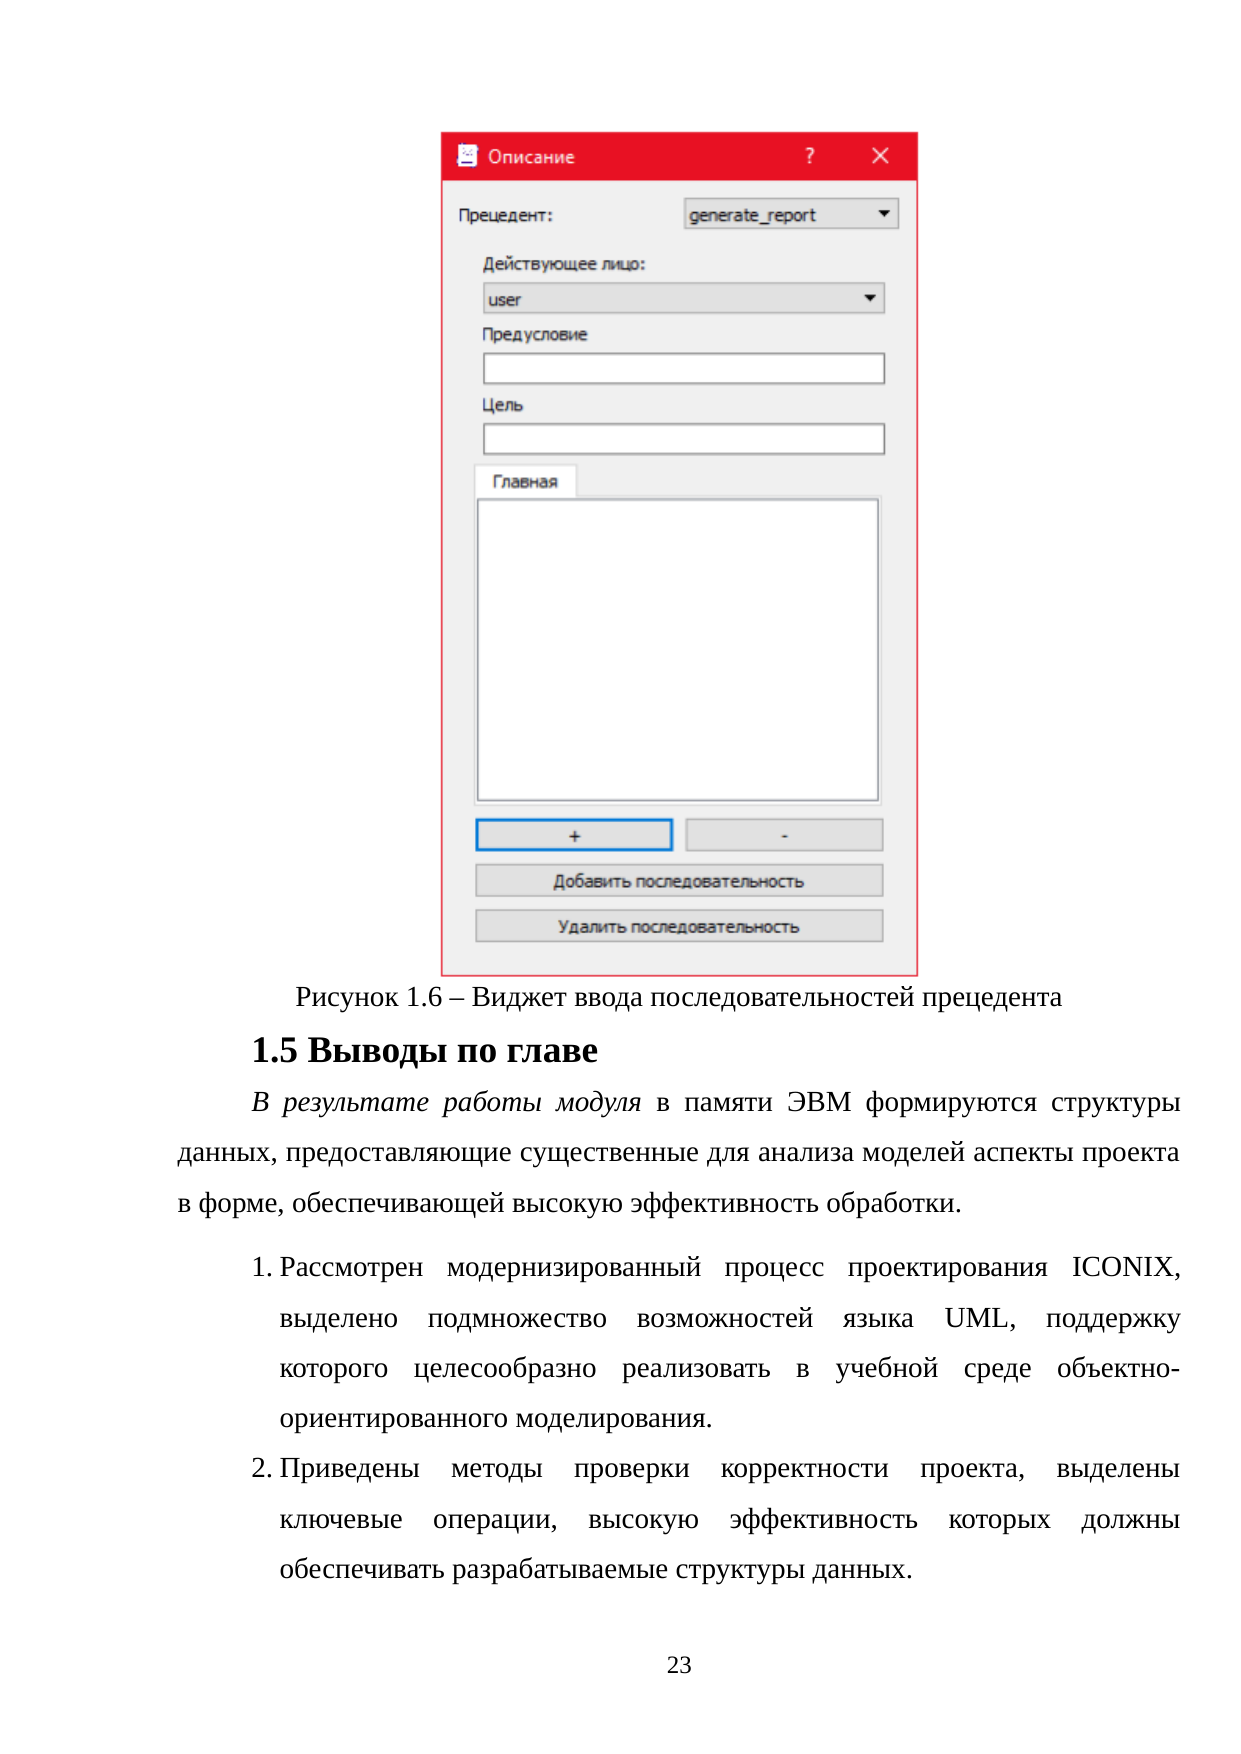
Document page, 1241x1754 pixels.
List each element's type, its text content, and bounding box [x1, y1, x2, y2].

list Рассмотрен модернизированный процесс проектирования ICONIX, выделено подмножество возможностей языка UML, поддержку которого целесообразно реализовать в учебной среде объектно-ориентированного моделирования. [251, 1249, 1181, 1434]
list Выводы по главе [177, 1027, 1181, 1070]
text Рисунок 1.6 – Виджет ввода последовательностей прецедента [177, 118, 1181, 1013]
text В результате работы модуля в памяти ЭВМ формируются структуры данных, предоставляющие существенные для анализа моделей аспекты проекта в форме, обеспечивающей высокую эффективность обработки. [177, 1084, 1181, 1218]
picture [435, 126, 923, 980]
list Приведены методы проверки корректности проекта, выделены ключевые операции, высокую эффективность которых должны обеспечивать разрабатываемые структуры данных. [251, 1451, 1181, 1585]
